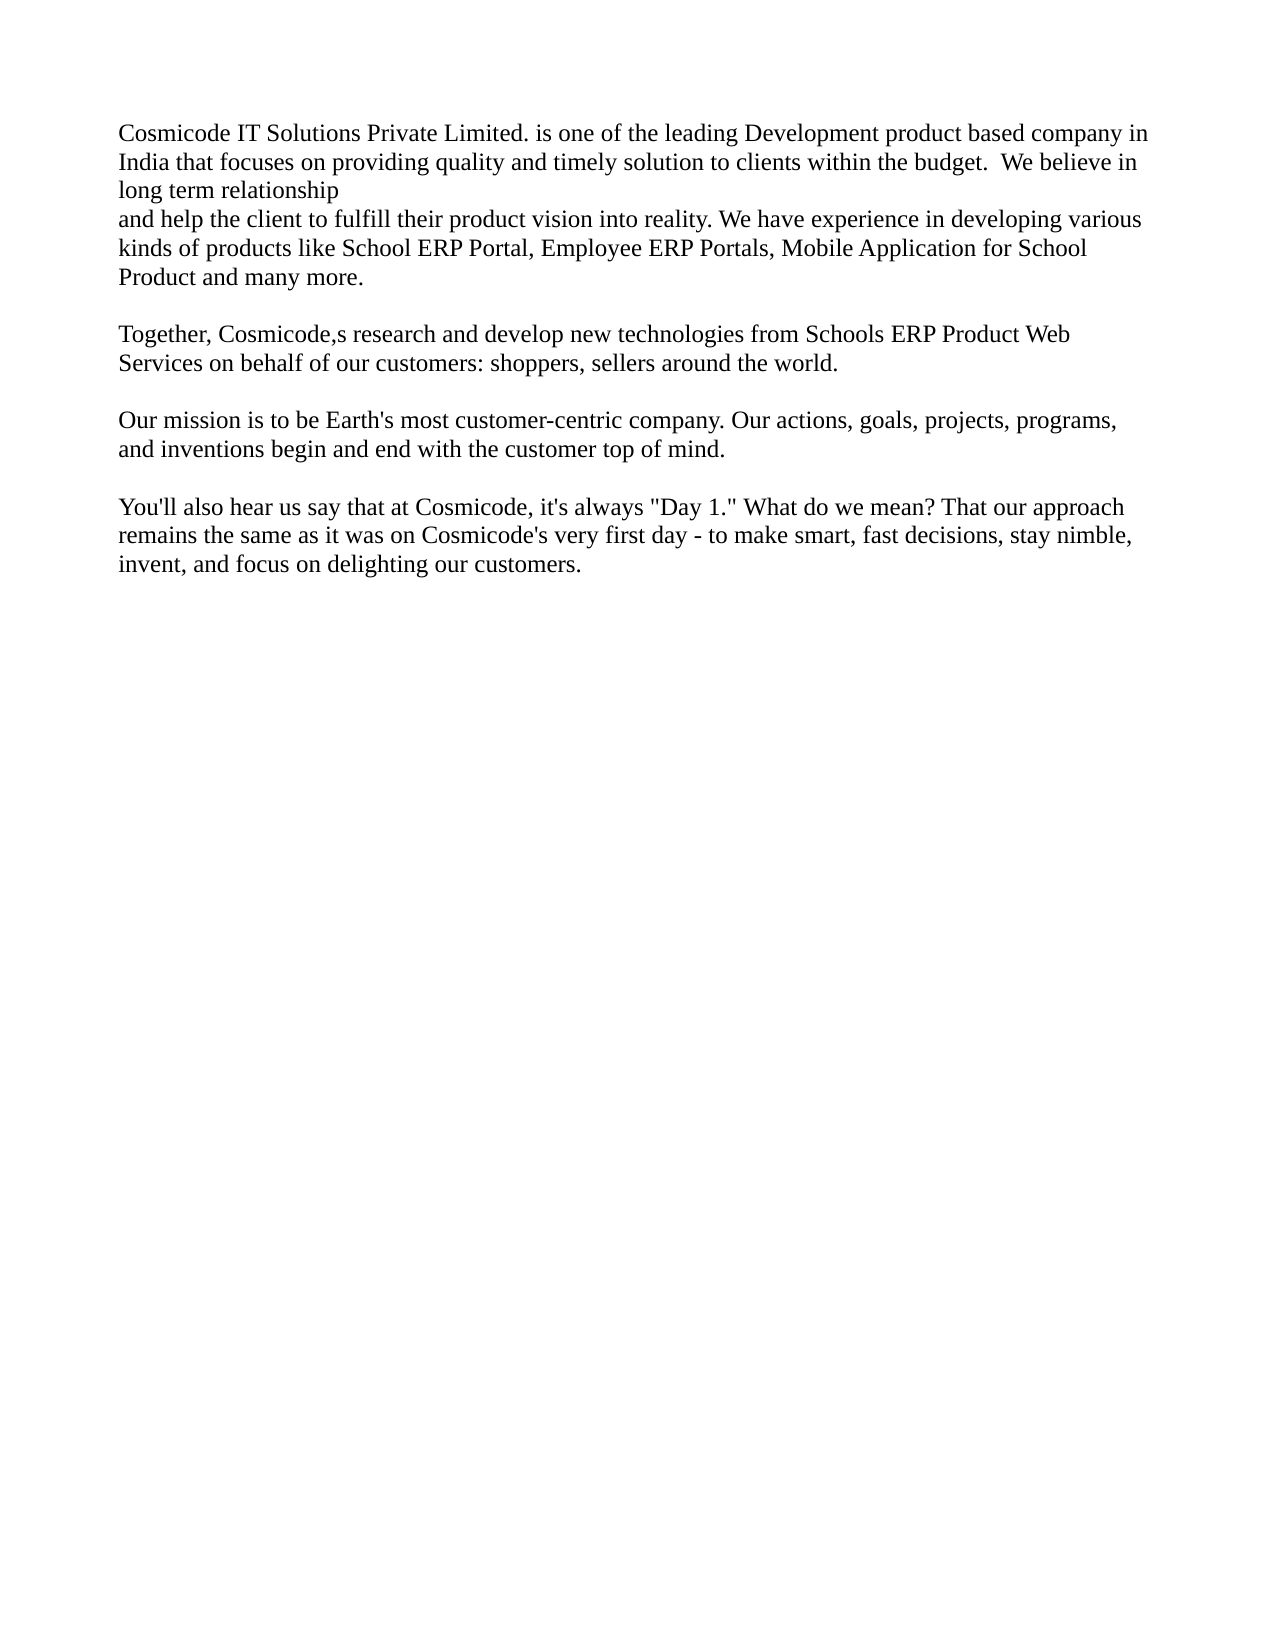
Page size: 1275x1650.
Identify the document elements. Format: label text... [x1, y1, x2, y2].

text Together, Cosmicode,s research and develop new technologies from Schools ERP Product Web Services on behalf of our customers: shoppers, sellers around the world. [118, 319, 1157, 377]
text Our mission is to be Earth's most customer-centric company. Our actions, goals, projects, programs, and inventions begin and end with the customer top of mind. [118, 406, 1157, 463]
text and help the client to fulfill their product vision into reality. We have experience in developing various kinds of products like School ERP Portal, Employee ERP Portals, Mobile Application for School Product and many more. [118, 204, 1157, 291]
text You'll also hear us say that at Cosmicode, it's always "Day 1."​ What do we mean? That our approach remains the same as it was on Cosmicode's very first day - to make smart, fast decisions, stay nimble, invent, and focus on delighting our customers. [118, 492, 1157, 578]
text Cosmicode IT Solutions Private Limited. is one of the leading Development product based company in India that focuses on providing quality and timely solution to clients within the budget. We believe in long term relationship [118, 118, 1157, 204]
